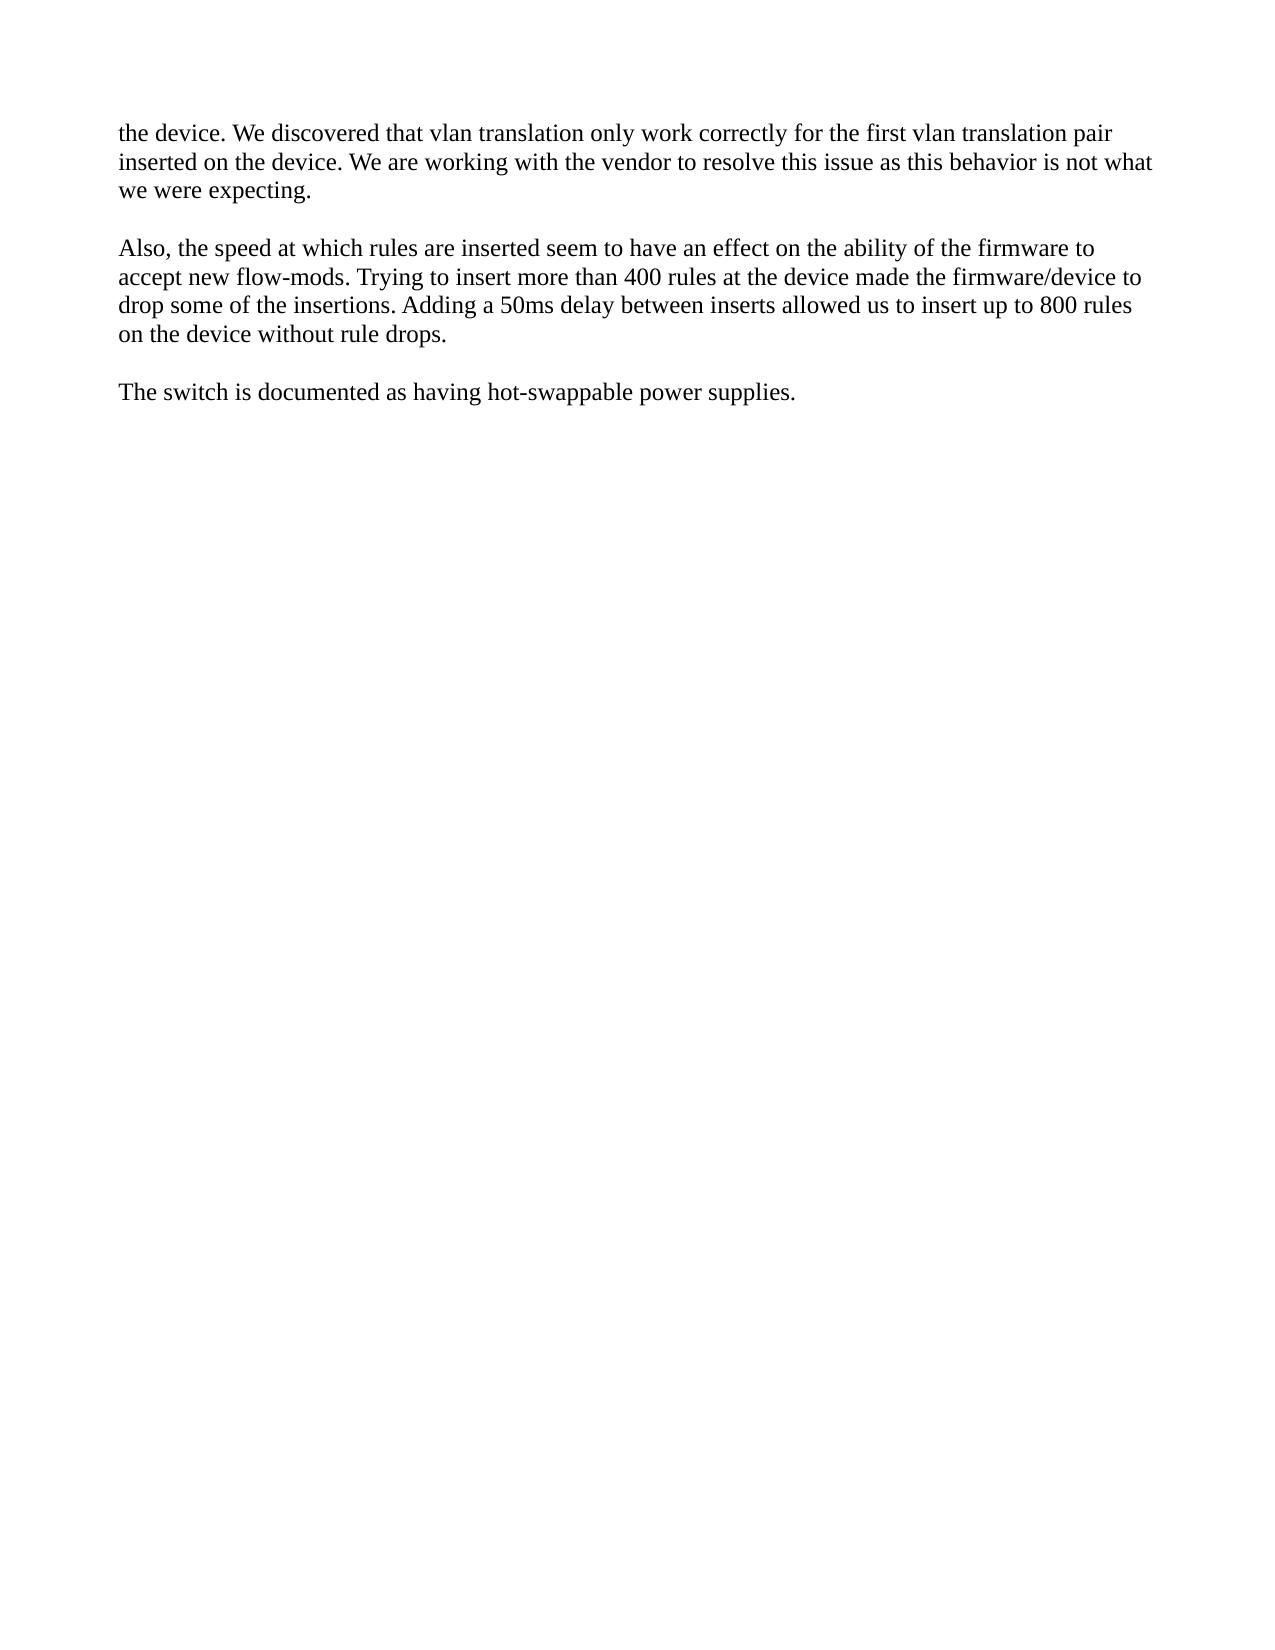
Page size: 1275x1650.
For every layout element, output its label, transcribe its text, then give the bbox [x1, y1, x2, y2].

text Also, the speed at which rules are inserted seem to have an effect on the ability of the firmware to accept new flow-mods. Trying to insert more than 400 rules at the device made the firmware/device to drop some of the insertions. Adding a 50ms delay between inserts allowed us to insert up to 800 rules on the device without rule drops. [118, 233, 1157, 348]
text The switch is documented as having hot-swappable power supplies. [118, 377, 1157, 406]
text the device. We discovered that vlan translation only work correctly for the first vlan translation pair inserted on the device. We are working with the vendor to resolve this issue as this behavior is not what we were expecting. [118, 118, 1157, 204]
